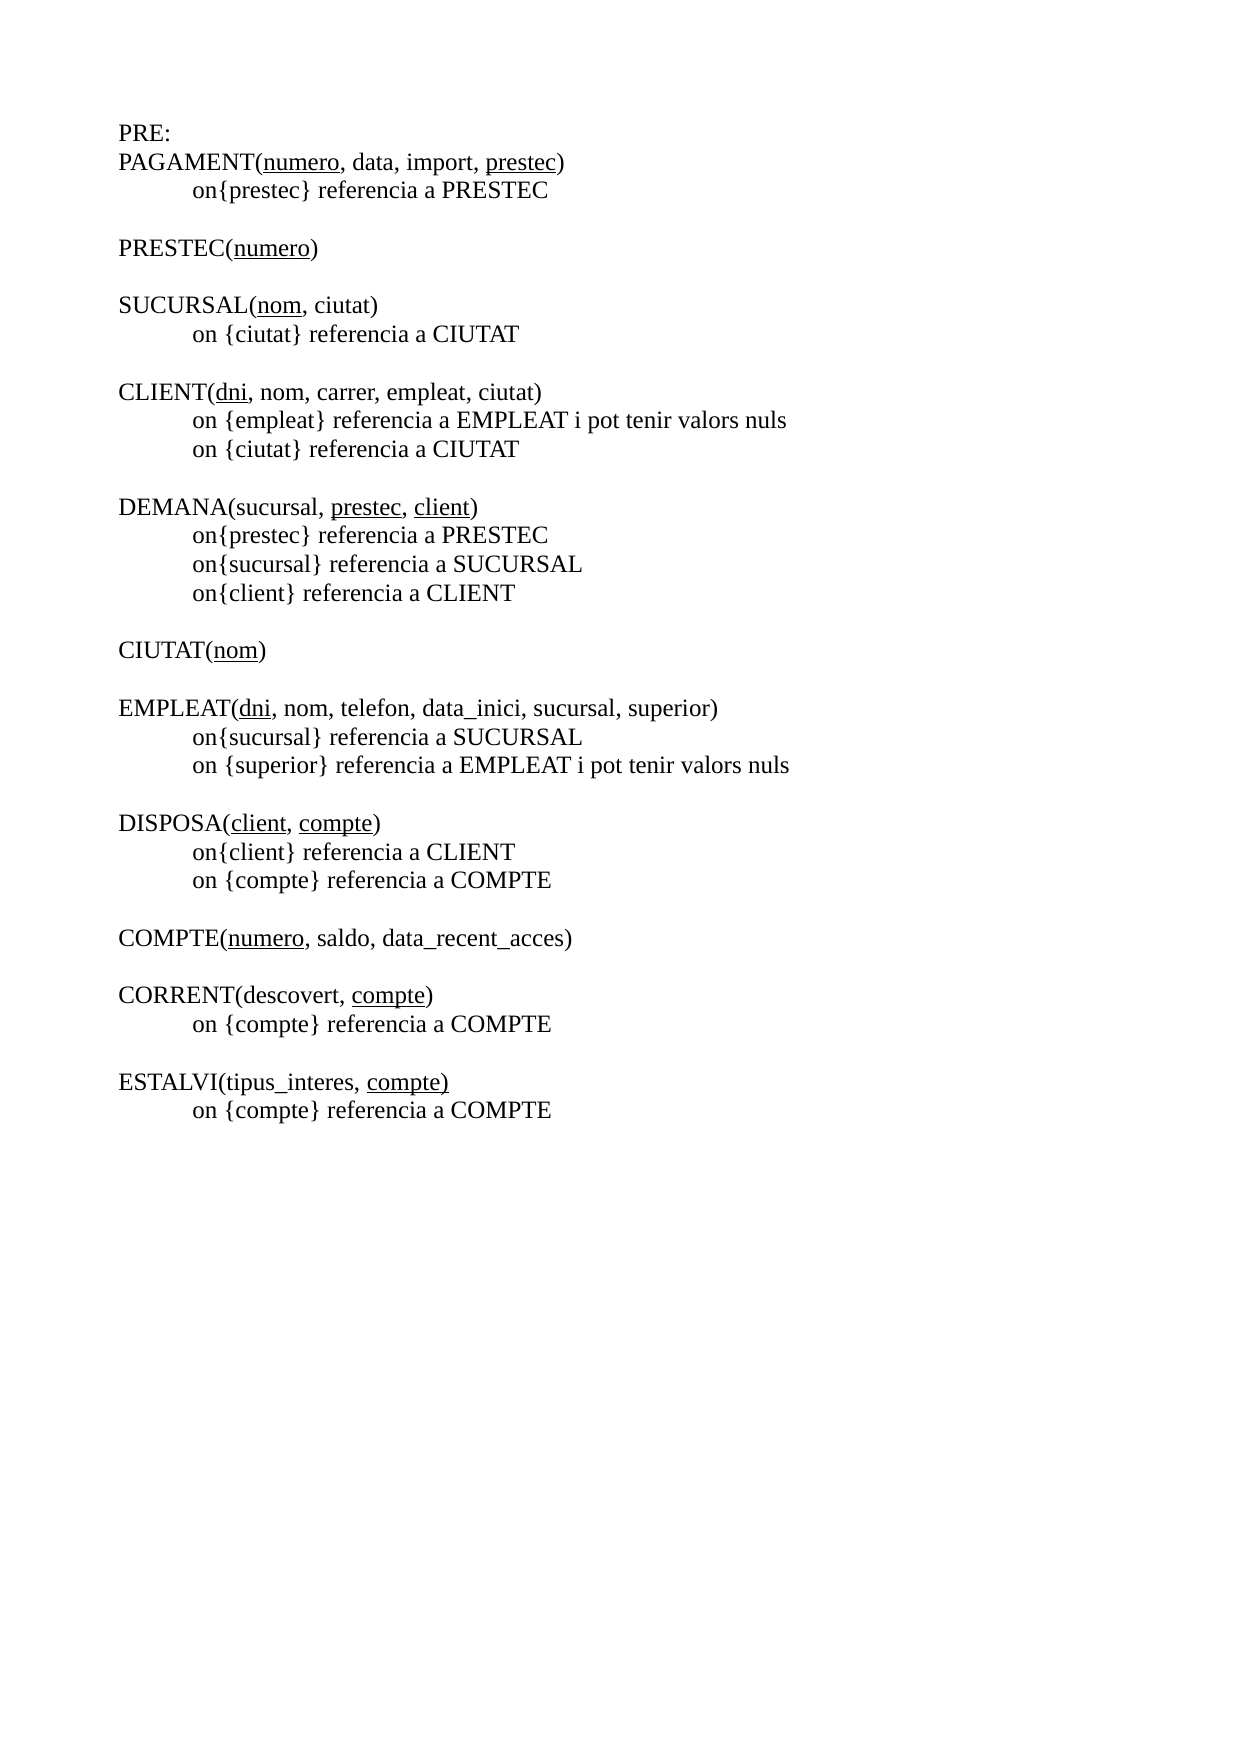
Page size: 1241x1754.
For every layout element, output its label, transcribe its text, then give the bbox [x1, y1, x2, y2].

text CIUTAT(nom) [118, 636, 1122, 664]
text on{sucursal} referencia a SUCURSAL [118, 722, 1122, 751]
text CLIENT(dni, nom, carrer, empleat, ciutat) [118, 377, 1122, 406]
text ESTALVI(tipus_interes, compte) [118, 1067, 1122, 1096]
text on {superior} referencia a EMPLEAT i pot tenir valors nuls [118, 751, 1122, 779]
text DEMANA(sucursal, prestec, client) [118, 492, 1122, 521]
text DISPOSA(client, compte) [118, 808, 1122, 837]
text on {empleat} referencia a EMPLEAT i pot tenir valors nuls [118, 406, 1122, 434]
text on {compte} referencia a COMPTE [118, 1009, 1122, 1038]
text PRESTEC(numero) [118, 233, 1122, 262]
text on{prestec} referencia a PRESTEC [118, 521, 1122, 549]
text SUCURSAL(nom, ciutat) [118, 291, 1122, 319]
text PRE: [118, 118, 1122, 147]
text on{sucursal} referencia a SUCURSAL [118, 549, 1122, 578]
text on{client} referencia a CLIENT [118, 578, 1122, 607]
text on {compte} referencia a COMPTE [118, 866, 1122, 894]
text on {compte} referencia a COMPTE [118, 1096, 1122, 1124]
text on {ciutat} referencia a CIUTAT [118, 319, 1122, 348]
text COMPTE(numero, saldo, data_recent_acces) [118, 923, 1122, 952]
text EMPLEAT(dni, nom, telefon, data_inici, sucursal, superior) [118, 693, 1122, 722]
text CORRENT(descovert, compte) [118, 981, 1122, 1009]
text on{prestec} referencia a PRESTEC [118, 176, 1122, 204]
text on {ciutat} referencia a CIUTAT [118, 434, 1122, 463]
text on{client} referencia a CLIENT [118, 837, 1122, 866]
text PAGAMENT(numero, data, import, prestec) [118, 147, 1122, 176]
